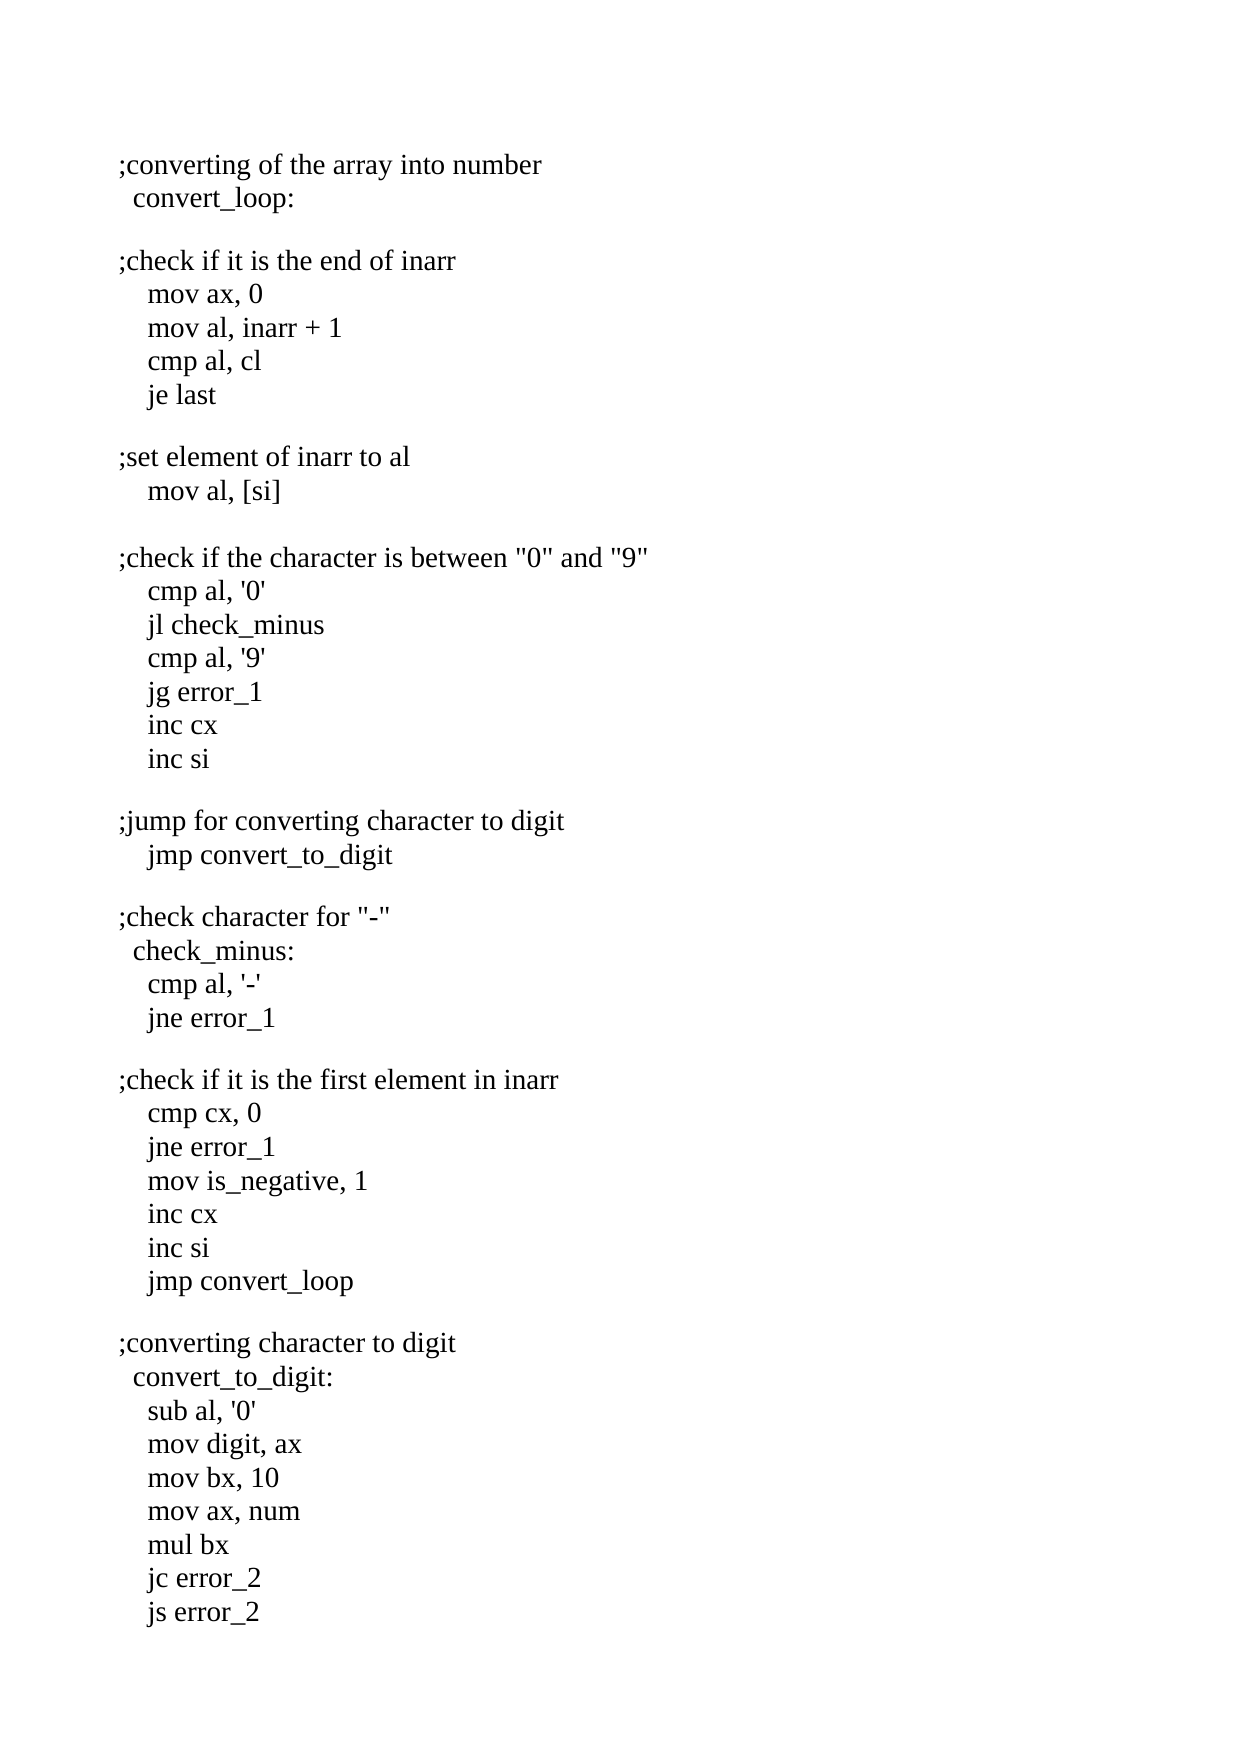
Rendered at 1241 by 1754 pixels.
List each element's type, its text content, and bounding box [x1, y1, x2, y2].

text inc si [118, 1230, 1122, 1263]
text ;converting character to digit [118, 1326, 1122, 1359]
text js error_2 [118, 1594, 1122, 1627]
text jl check_minus [118, 607, 1122, 640]
text cmp al, '0' [118, 573, 1122, 607]
text jne error_1 [118, 1000, 1122, 1033]
text inc cx [118, 707, 1122, 741]
text cmp al, '9' [118, 640, 1122, 674]
text inc cx [118, 1196, 1122, 1230]
text mov al, inarr + 1 [118, 310, 1122, 343]
text ;check if it is the end of inarr [118, 243, 1122, 276]
text convert_to_digit: [118, 1359, 1122, 1393]
text je last [118, 377, 1122, 410]
text ;jump for converting character to digit [118, 803, 1122, 837]
text ;check if it is the first element in inarr [118, 1062, 1122, 1096]
text ;set element of inarr to al [118, 439, 1122, 473]
text mov ax, num [118, 1493, 1122, 1527]
text cmp cx, 0 [118, 1096, 1122, 1129]
text jmp convert_to_digit [118, 837, 1122, 870]
text ;converting of the array into number [118, 147, 1122, 180]
text jmp convert_loop [118, 1263, 1122, 1297]
text convert_loop: [118, 180, 1122, 214]
text ;check if the character is between "0" and "9" [118, 540, 1122, 573]
text mul bx [118, 1527, 1122, 1560]
text jne error_1 [118, 1129, 1122, 1163]
text ;check character for "-" [118, 899, 1122, 933]
text mov ax, 0 [118, 276, 1122, 310]
text cmp al, cl [118, 343, 1122, 377]
text inc si [118, 741, 1122, 774]
text jc error_2 [118, 1560, 1122, 1594]
text check_minus: [118, 933, 1122, 966]
text mov digit, ax [118, 1426, 1122, 1460]
text mov is_negative, 1 [118, 1163, 1122, 1196]
text sub al, '0' [118, 1393, 1122, 1426]
text cmp al, '-' [118, 966, 1122, 1000]
text mov bx, 10 [118, 1460, 1122, 1493]
text mov al, [si] [118, 473, 1122, 506]
text jg error_1 [118, 674, 1122, 707]
